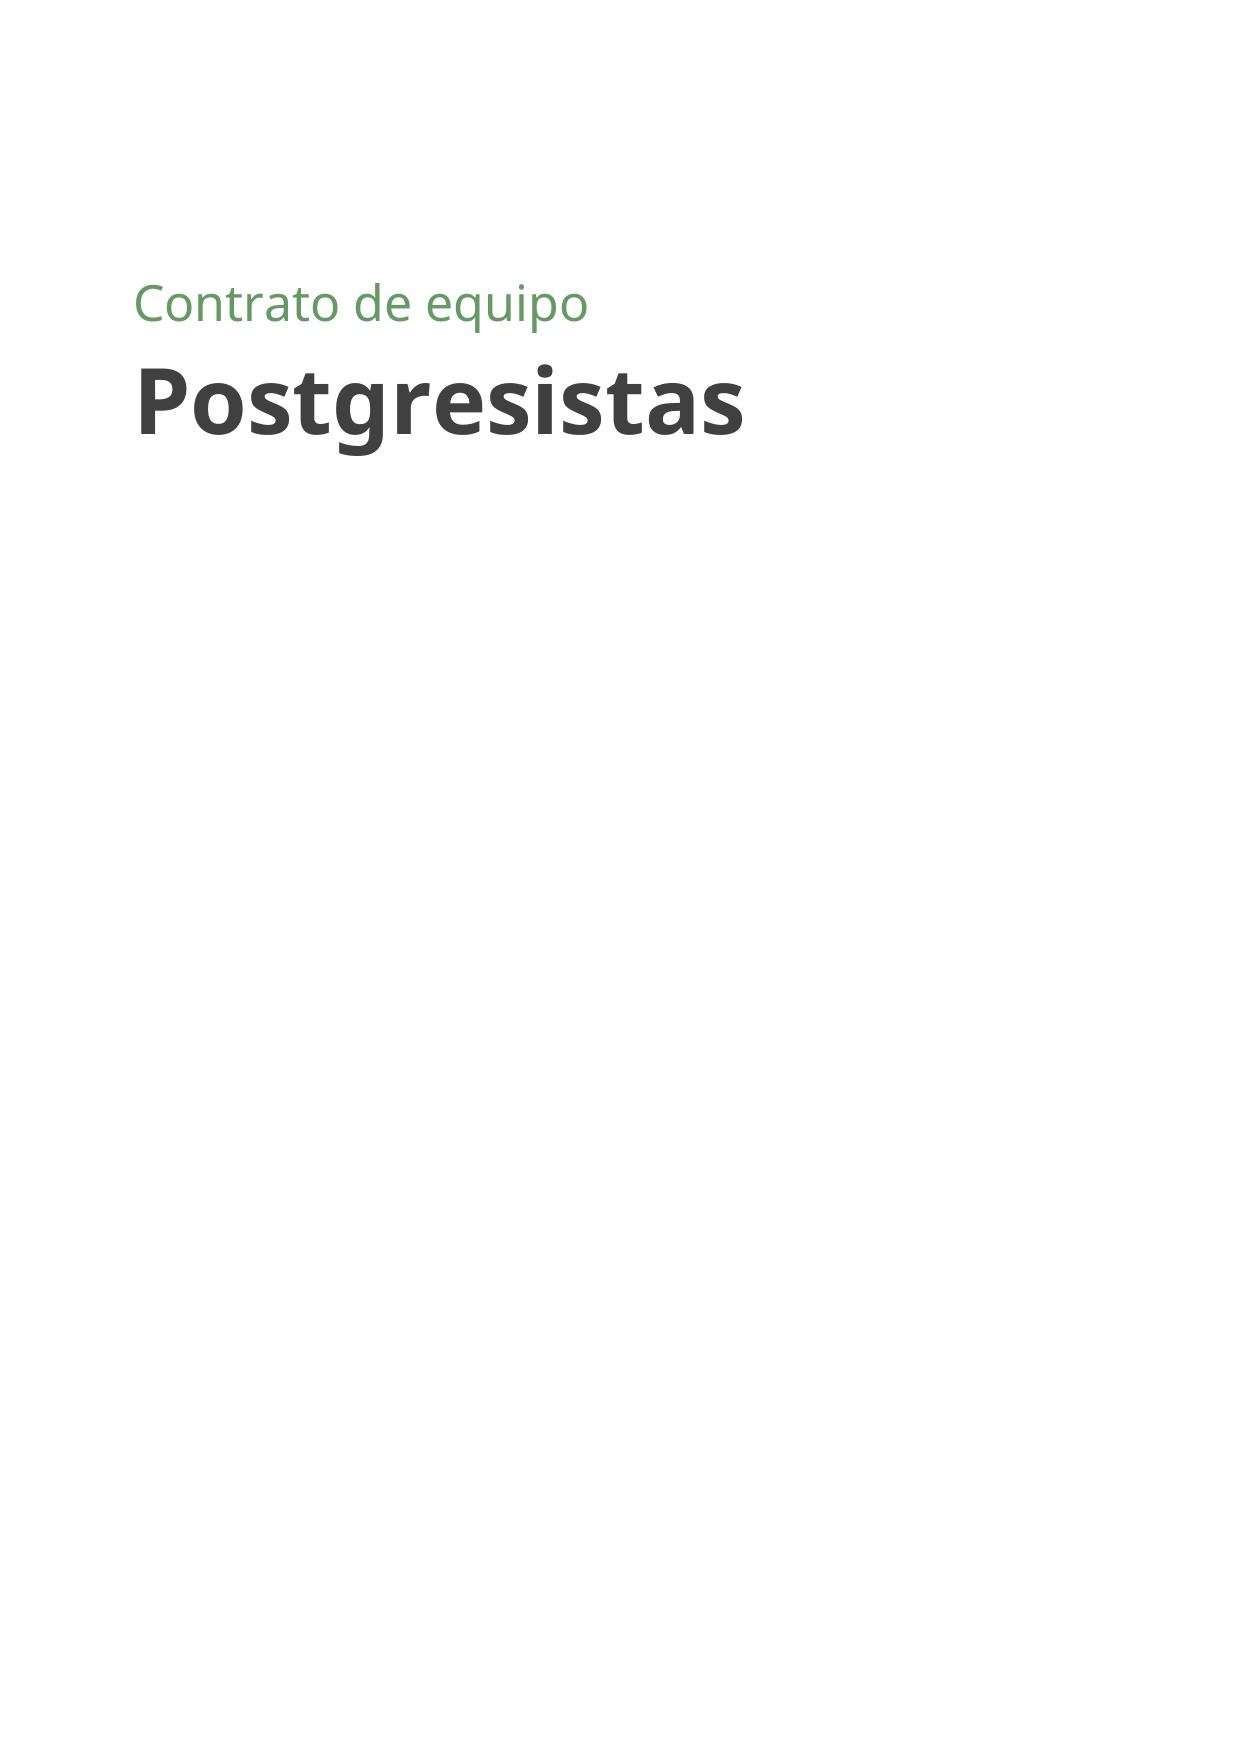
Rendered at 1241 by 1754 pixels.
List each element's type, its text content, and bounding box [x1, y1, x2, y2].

subtitle Contrato de equipo Postgresistas [133, 268, 1122, 461]
